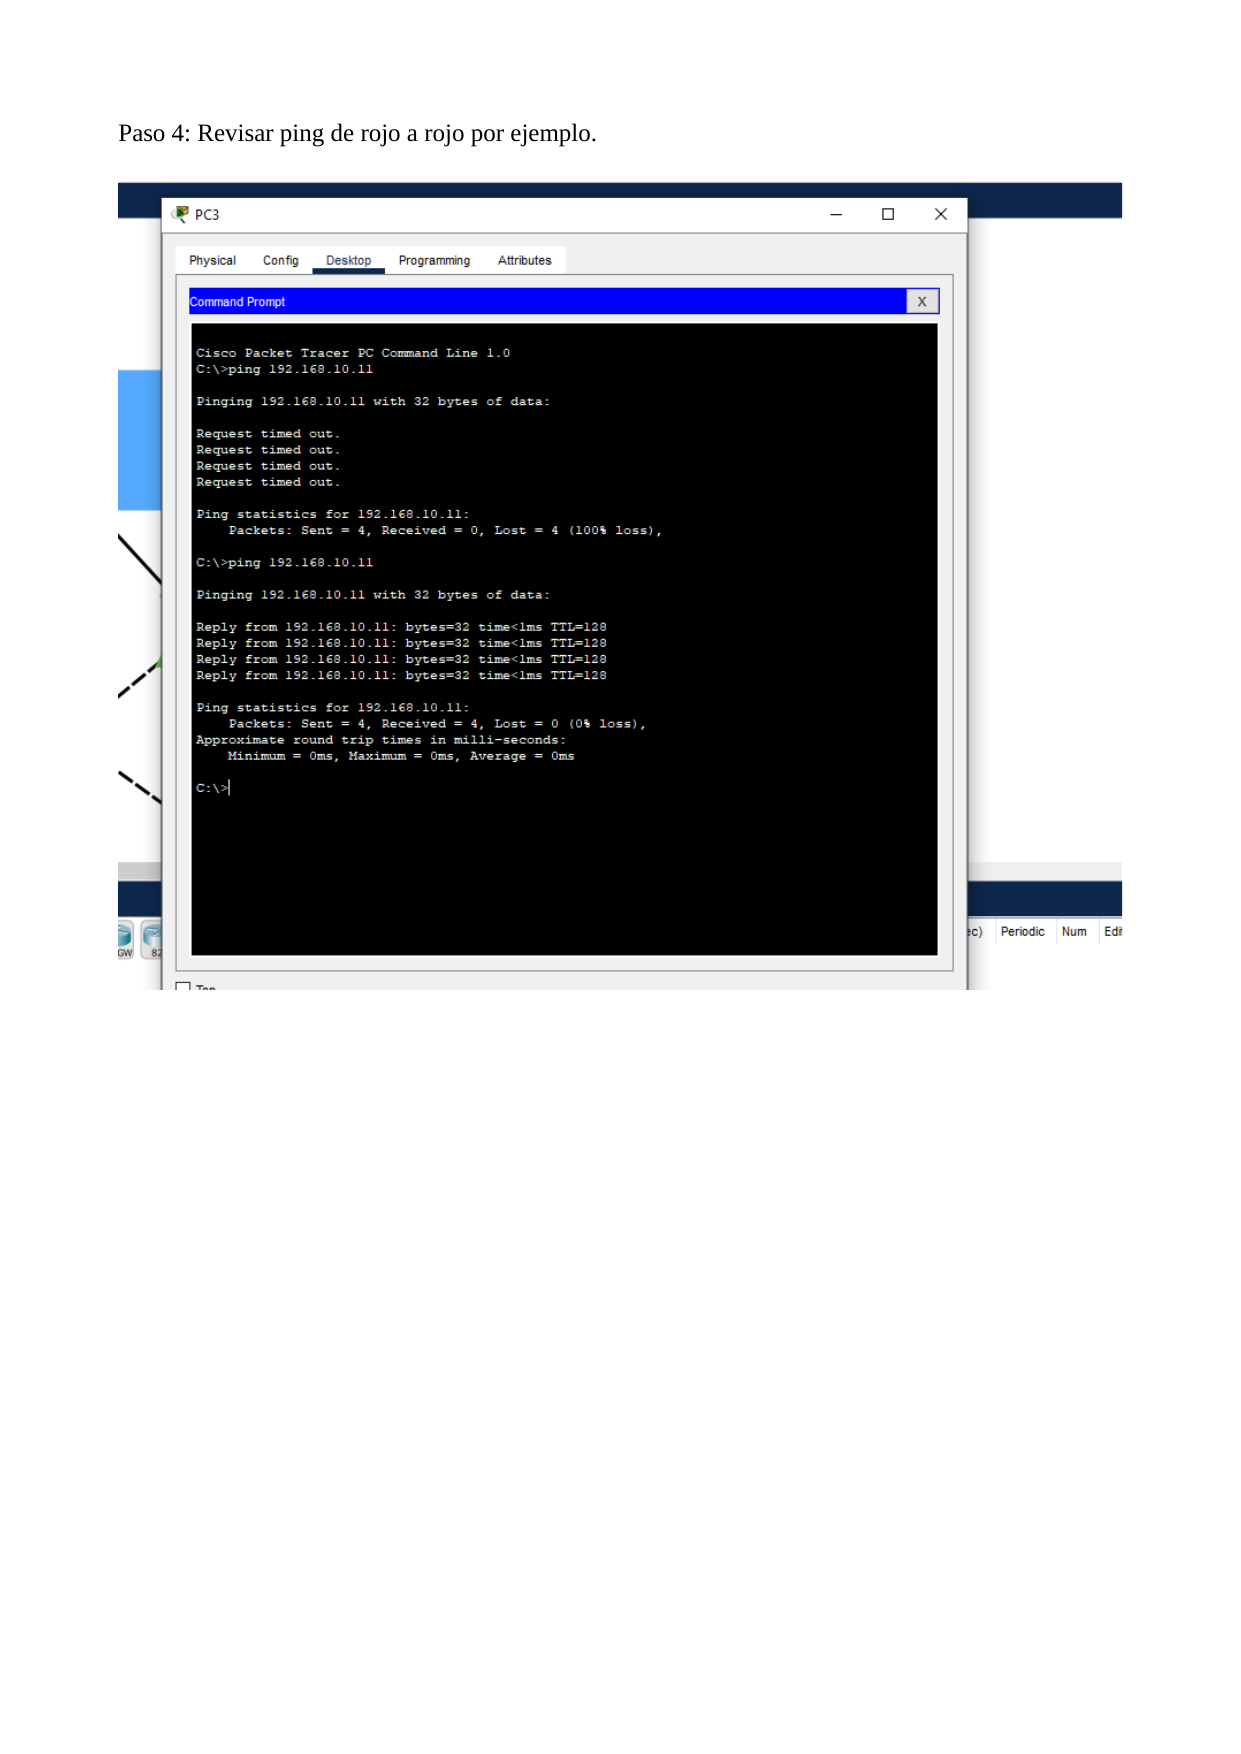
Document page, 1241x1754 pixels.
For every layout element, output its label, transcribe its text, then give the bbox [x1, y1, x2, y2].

text Paso 4: Revisar ping de rojo a rojo por ejemplo. [118, 118, 1122, 147]
picture [118, 175, 1123, 990]
